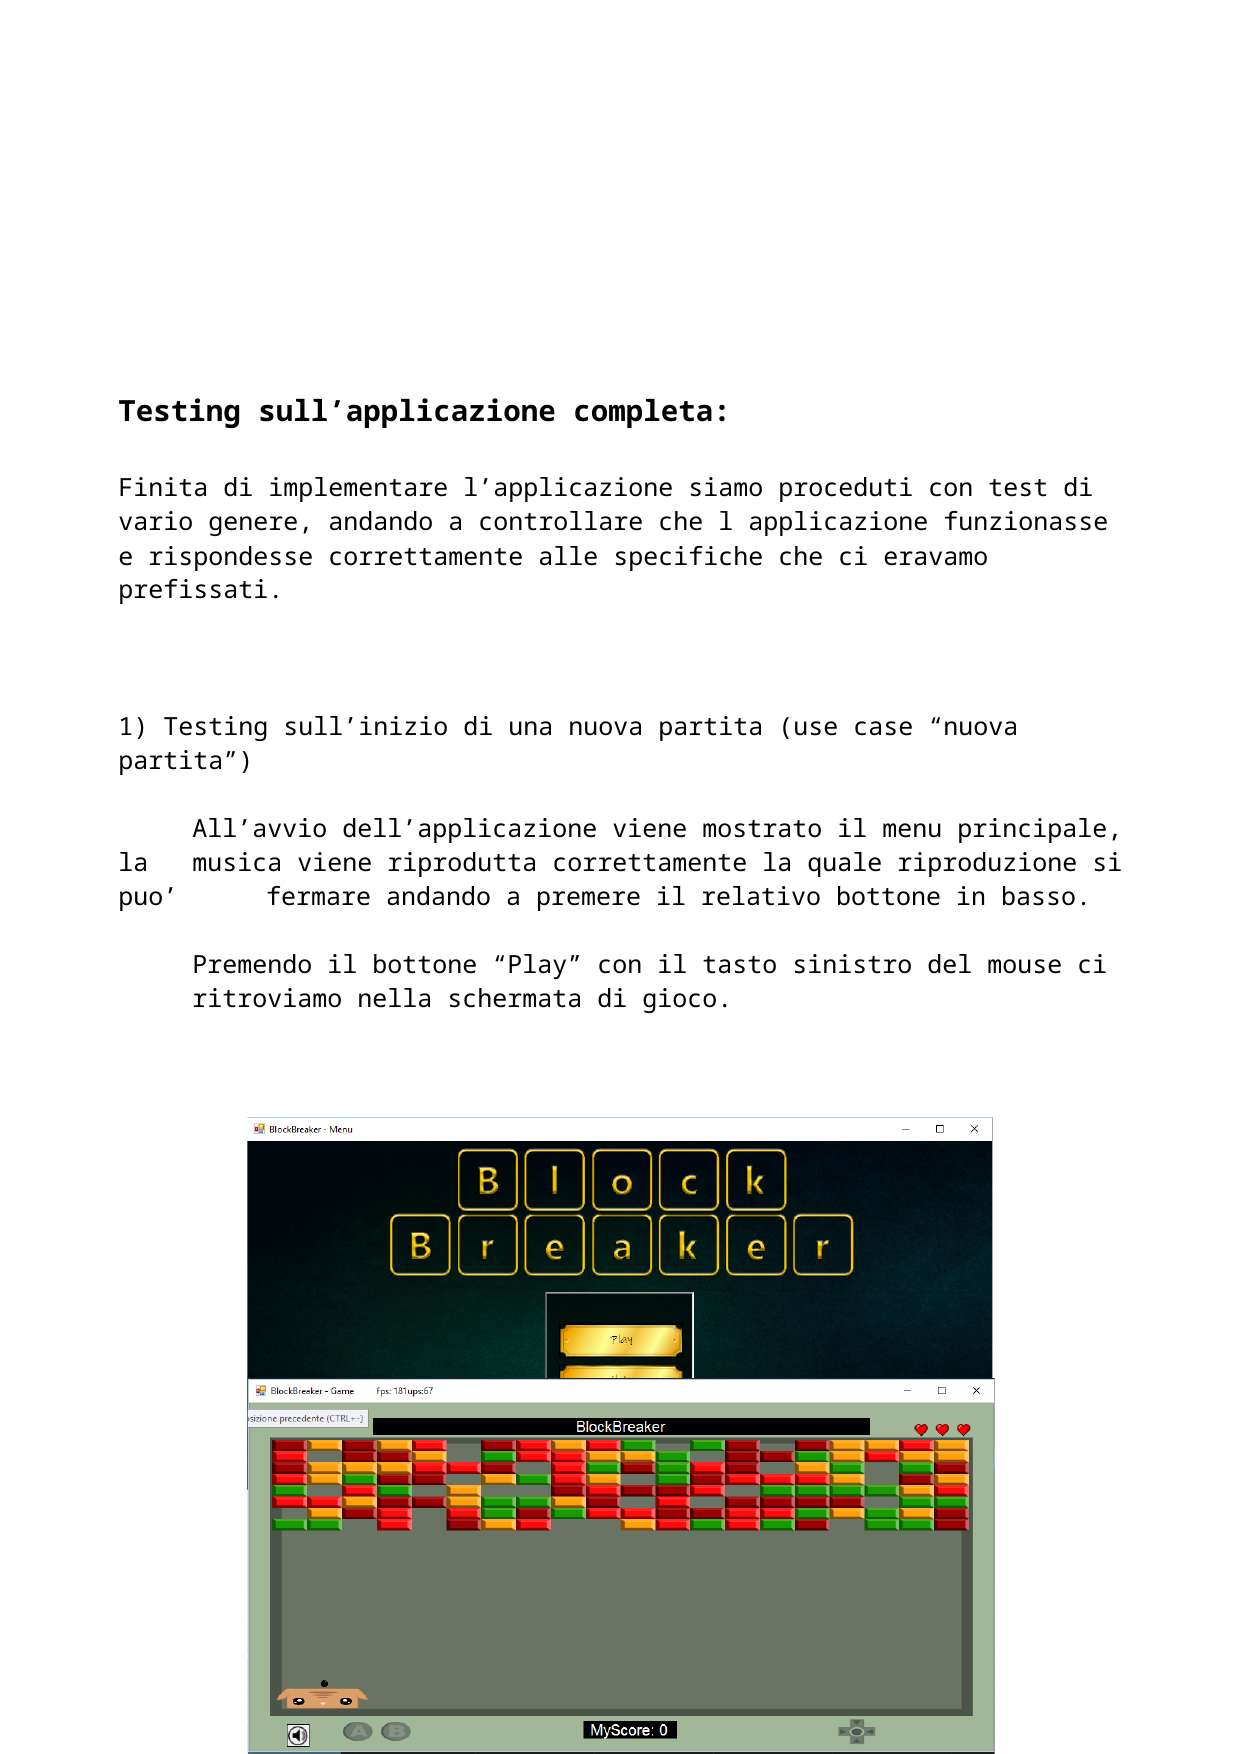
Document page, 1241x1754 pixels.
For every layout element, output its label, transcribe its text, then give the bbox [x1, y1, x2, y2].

text All’avvio dell’applicazione viene mostrato il menu principale, la musica viene riprodutta correttamente la quale riproduzione si puo’ fermare andando a premere il relativo bottone in basso. [118, 811, 1122, 913]
text Testing sull’applicazione completa: [118, 391, 1122, 430]
text Finita di implementare l’applicazione siamo proceduti con test di vario genere, andando a controllare che l applicazione funzionasse e rispondesse correttamente alle specifiche che ci eravamo prefissati. [118, 470, 1122, 606]
text Premendo il bottone “Play” con il tasto sinistro del mouse ci ritroviamo nella schermata di gioco. [118, 947, 1122, 1015]
picture [247, 1117, 995, 1754]
text 1) Testing sull’inizio di una nuova partita (use case “nuova partita”) [118, 708, 1122, 777]
